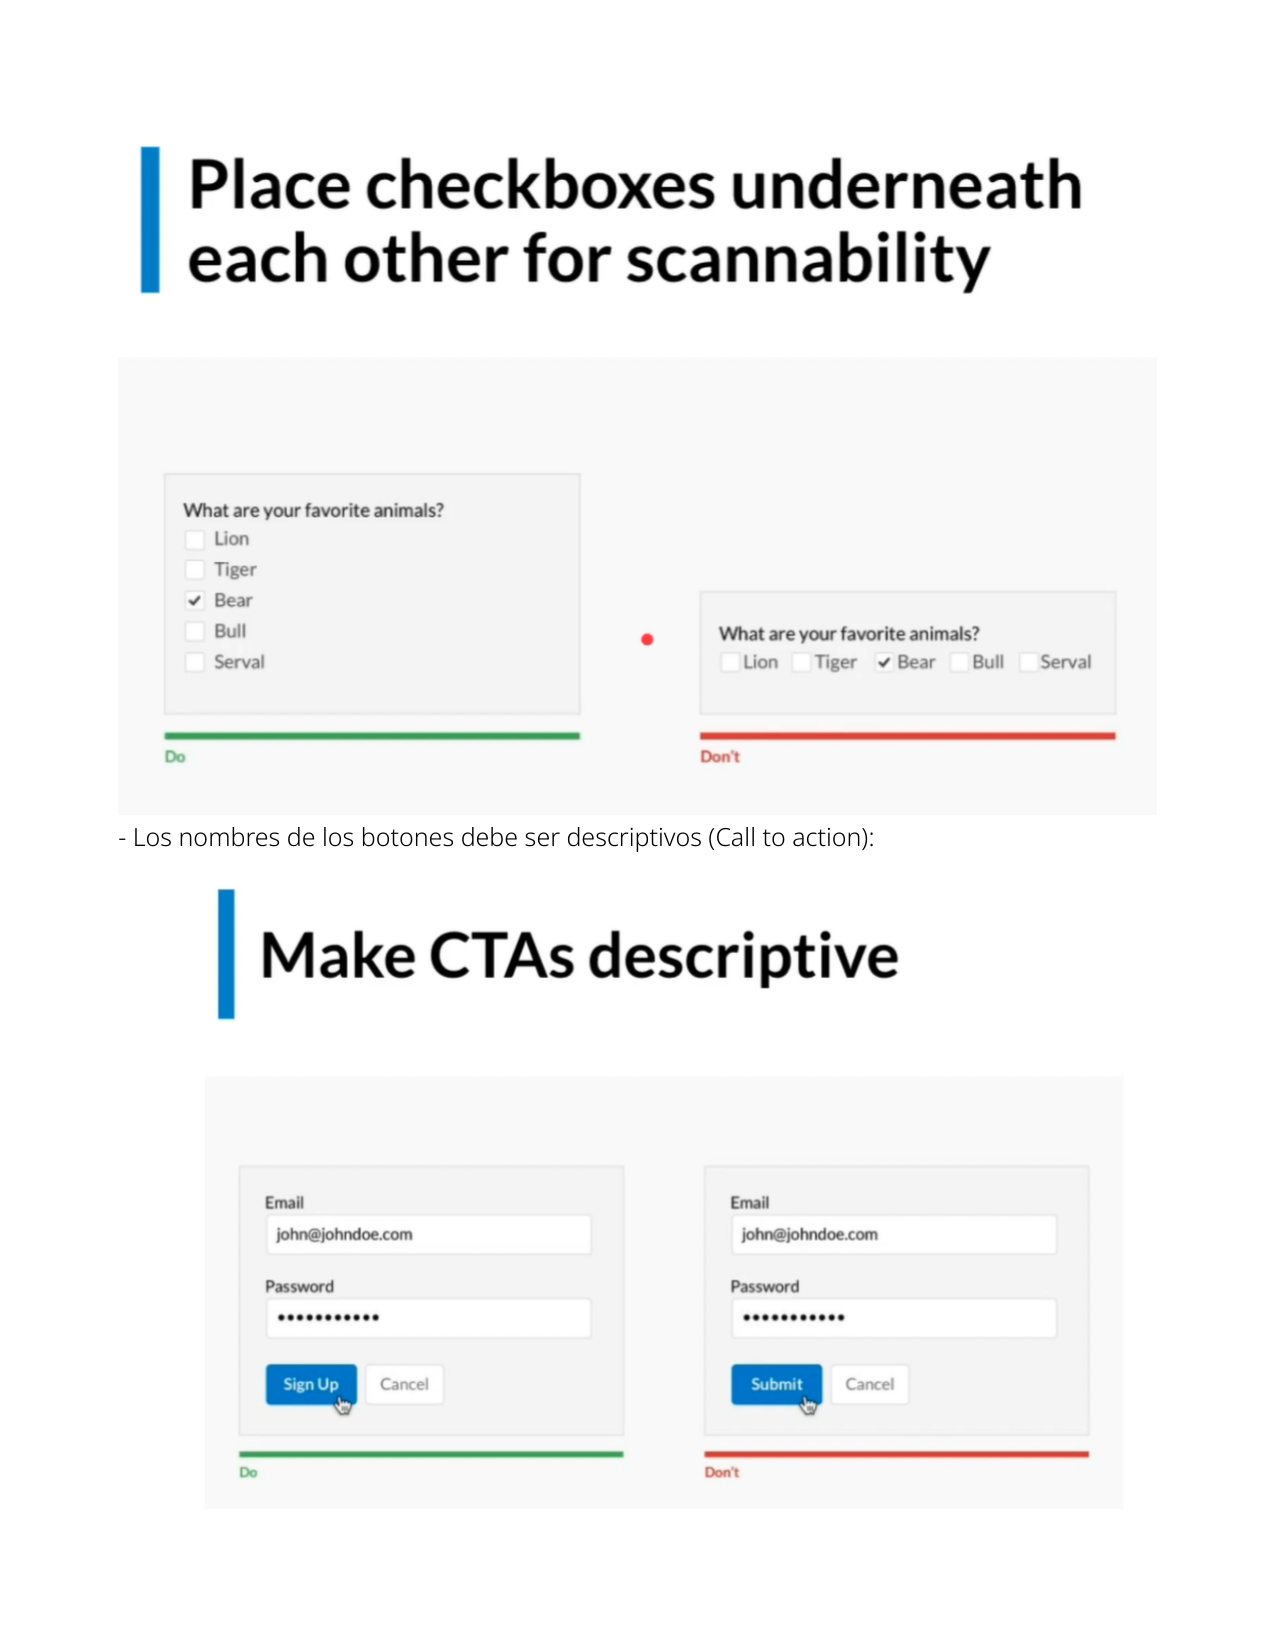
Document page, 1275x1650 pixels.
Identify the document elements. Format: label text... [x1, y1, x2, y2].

picture [204, 865, 1124, 1509]
text - Los nombres de los botones debe ser descriptivos (Call to action): [118, 815, 1157, 853]
picture [118, 138, 1157, 815]
text [118, 118, 1157, 138]
